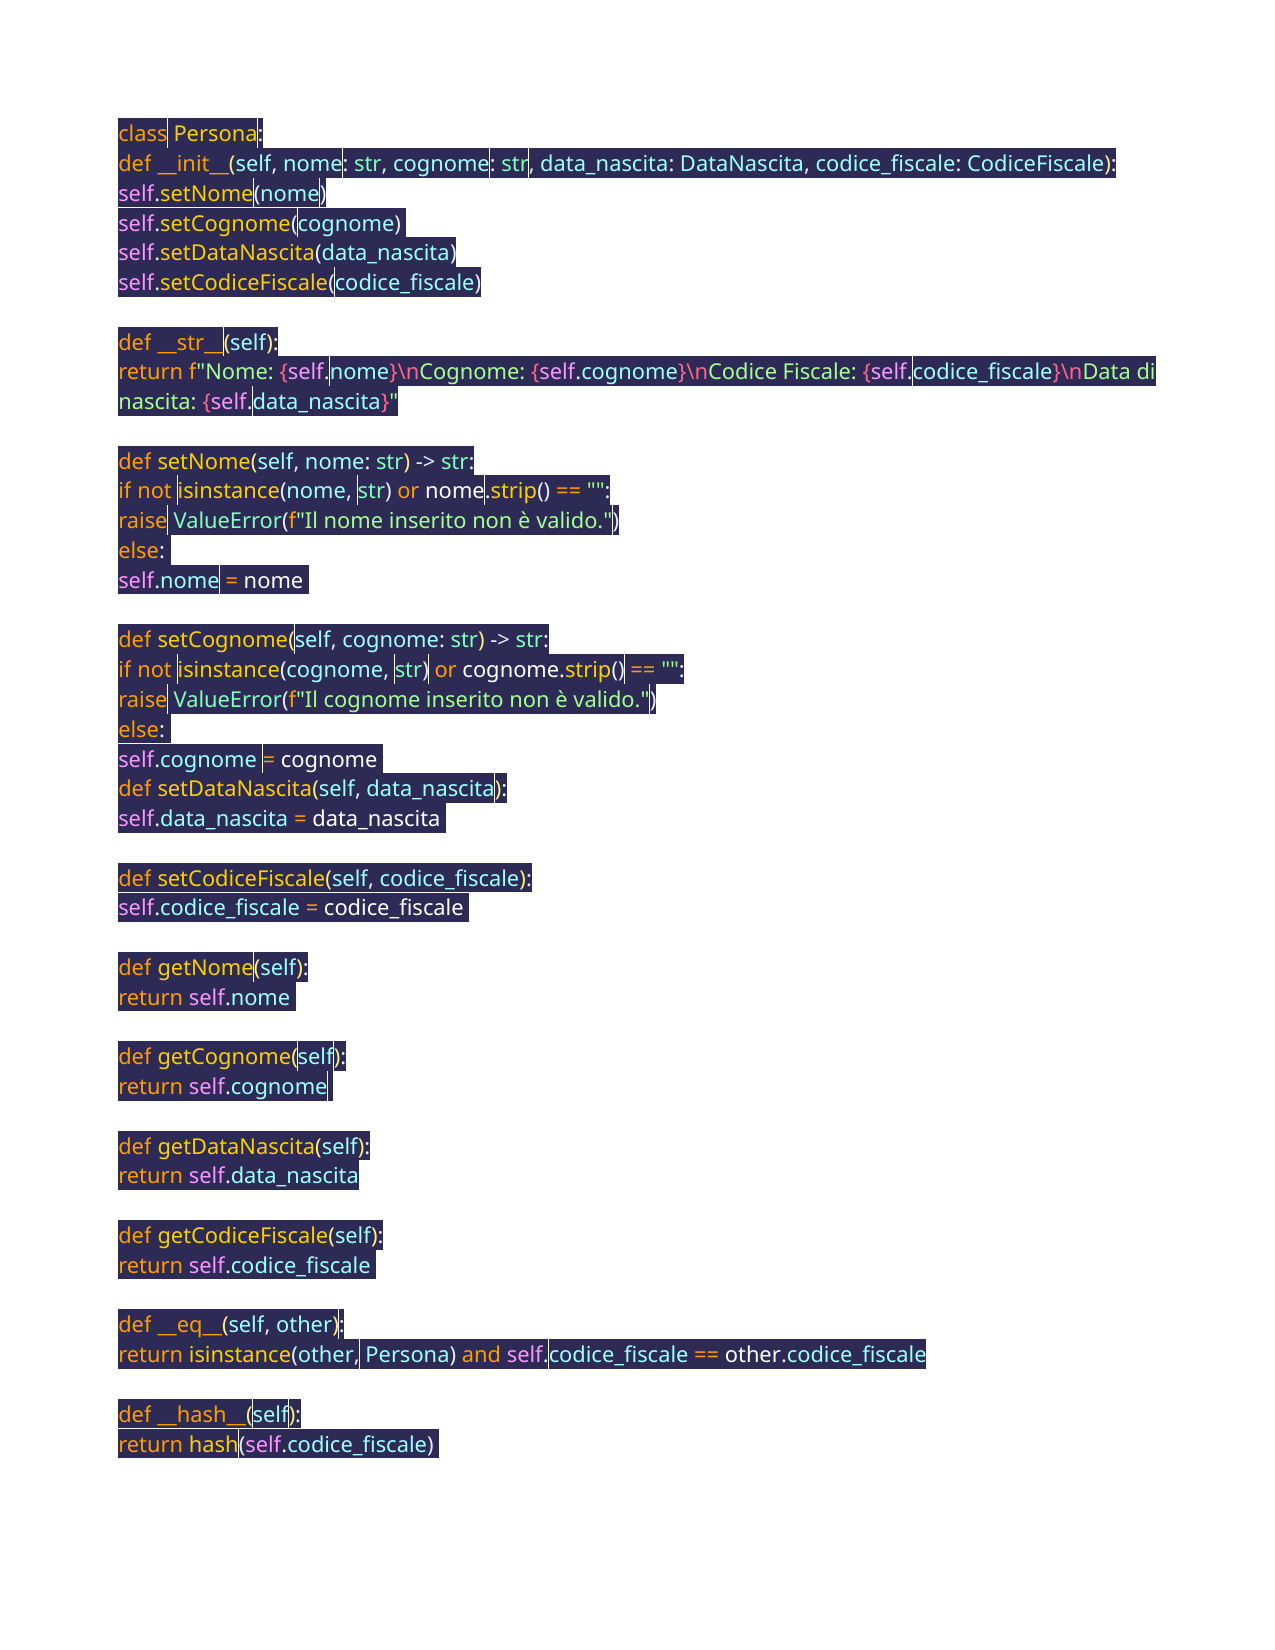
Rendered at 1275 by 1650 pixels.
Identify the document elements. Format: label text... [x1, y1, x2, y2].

text def getNome(self): [118, 952, 1157, 982]
text def __str__(self): [118, 327, 1157, 356]
text return self.data_nascita [118, 1160, 1157, 1190]
text self.data_nascita = data_nascita [118, 803, 1157, 833]
text def __init__(self, nome: str, cognome: str, data_nascita: DataNascita, codice_fiscale: CodiceFiscale): [118, 148, 1157, 178]
text else: [118, 535, 1157, 565]
text return self.codice_fiscale [118, 1250, 1157, 1279]
text self.codice_fiscale = codice_fiscale [118, 892, 1157, 922]
text self.setCognome(cognome) [118, 207, 1157, 237]
text raise ValueError(f"Il cognome inserito non è valido.") [118, 684, 1157, 714]
text return f"Nome: {self.nome}\nCognome: {self.cognome}\nCodice Fiscale: {self.codice_fiscale}\nData di nascita: {self.data_nascita}" [118, 356, 1157, 416]
text if not isinstance(cognome, str) or cognome.strip() == "": [118, 654, 1157, 684]
text raise ValueError(f"Il nome inserito non è valido.") [118, 505, 1157, 535]
text def setCognome(self, cognome: str) -> str: [118, 624, 1157, 654]
text self.setNome(nome) [118, 178, 1157, 207]
text else: [118, 714, 1157, 743]
text def setDataNascita(self, data_nascita): [118, 773, 1157, 803]
text self.setDataNascita(data_nascita) [118, 237, 1157, 267]
text return self.cognome [118, 1071, 1157, 1101]
text self.cognome = cognome [118, 743, 1157, 773]
text self.nome = nome [118, 565, 1157, 594]
text def getCognome(self): [118, 1041, 1157, 1071]
text def __hash__(self): [118, 1399, 1157, 1428]
text self.setCodiceFiscale(codice_fiscale) [118, 267, 1157, 297]
text return hash(self.codice_fiscale) [118, 1428, 1157, 1458]
text return isinstance(other, Persona) and self.codice_fiscale == other.codice_fiscale [118, 1339, 1157, 1369]
text class Persona: [118, 118, 1157, 148]
text def setCodiceFiscale(self, codice_fiscale): [118, 863, 1157, 892]
text def __eq__(self, other): [118, 1309, 1157, 1339]
text def getDataNascita(self): [118, 1131, 1157, 1160]
text def setNome(self, nome: str) -> str: [118, 446, 1157, 475]
text if not isinstance(nome, str) or nome.strip() == "": [118, 475, 1157, 505]
text return self.nome [118, 982, 1157, 1011]
text def getCodiceFiscale(self): [118, 1220, 1157, 1250]
